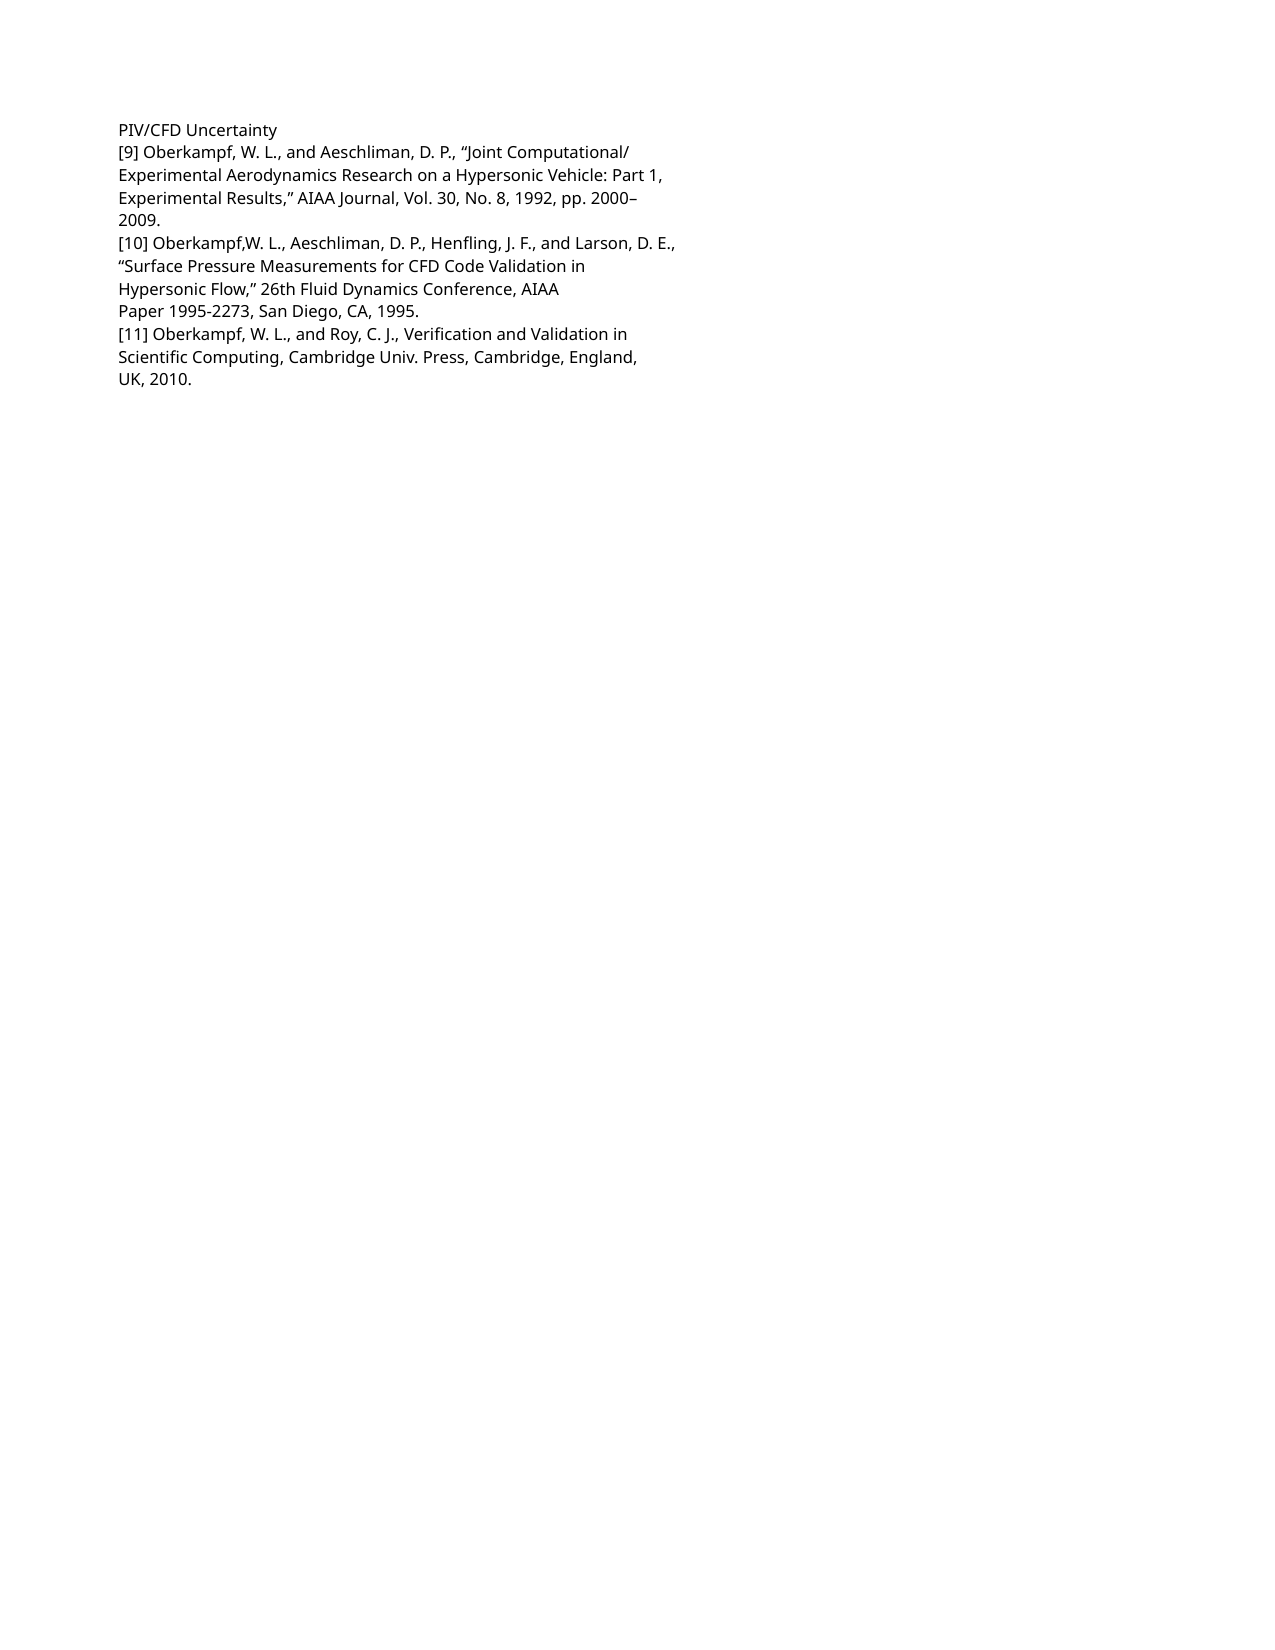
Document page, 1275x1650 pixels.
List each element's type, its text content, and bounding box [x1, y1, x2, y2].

text [10] Oberkampf,W. L., Aeschliman, D. P., Henfling, J. F., and Larson, D. E., [118, 232, 1157, 254]
text Paper 1995-2273, San Diego, CA, 1995. [118, 300, 1157, 322]
text PIV/CFD Uncertainty [118, 118, 1157, 141]
text Hypersonic Flow,” 26th Fluid Dynamics Conference, AIAA [118, 277, 1157, 300]
text “Surface Pressure Measurements for CFD Code Validation in [118, 254, 1157, 277]
text Scientific Computing, Cambridge Univ. Press, Cambridge, England, [118, 345, 1157, 368]
text UK, 2010. [118, 368, 1157, 391]
text [9] Oberkampf, W. L., and Aeschliman, D. P., “Joint Computational/ [118, 141, 1157, 163]
text 2009. [118, 209, 1157, 232]
text Experimental Results,” AIAA Journal, Vol. 30, No. 8, 1992, pp. 2000– [118, 186, 1157, 209]
text Experimental Aerodynamics Research on a Hypersonic Vehicle: Part 1, [118, 163, 1157, 186]
text [11] Oberkampf, W. L., and Roy, C. J., Verification and Validation in [118, 322, 1157, 345]
